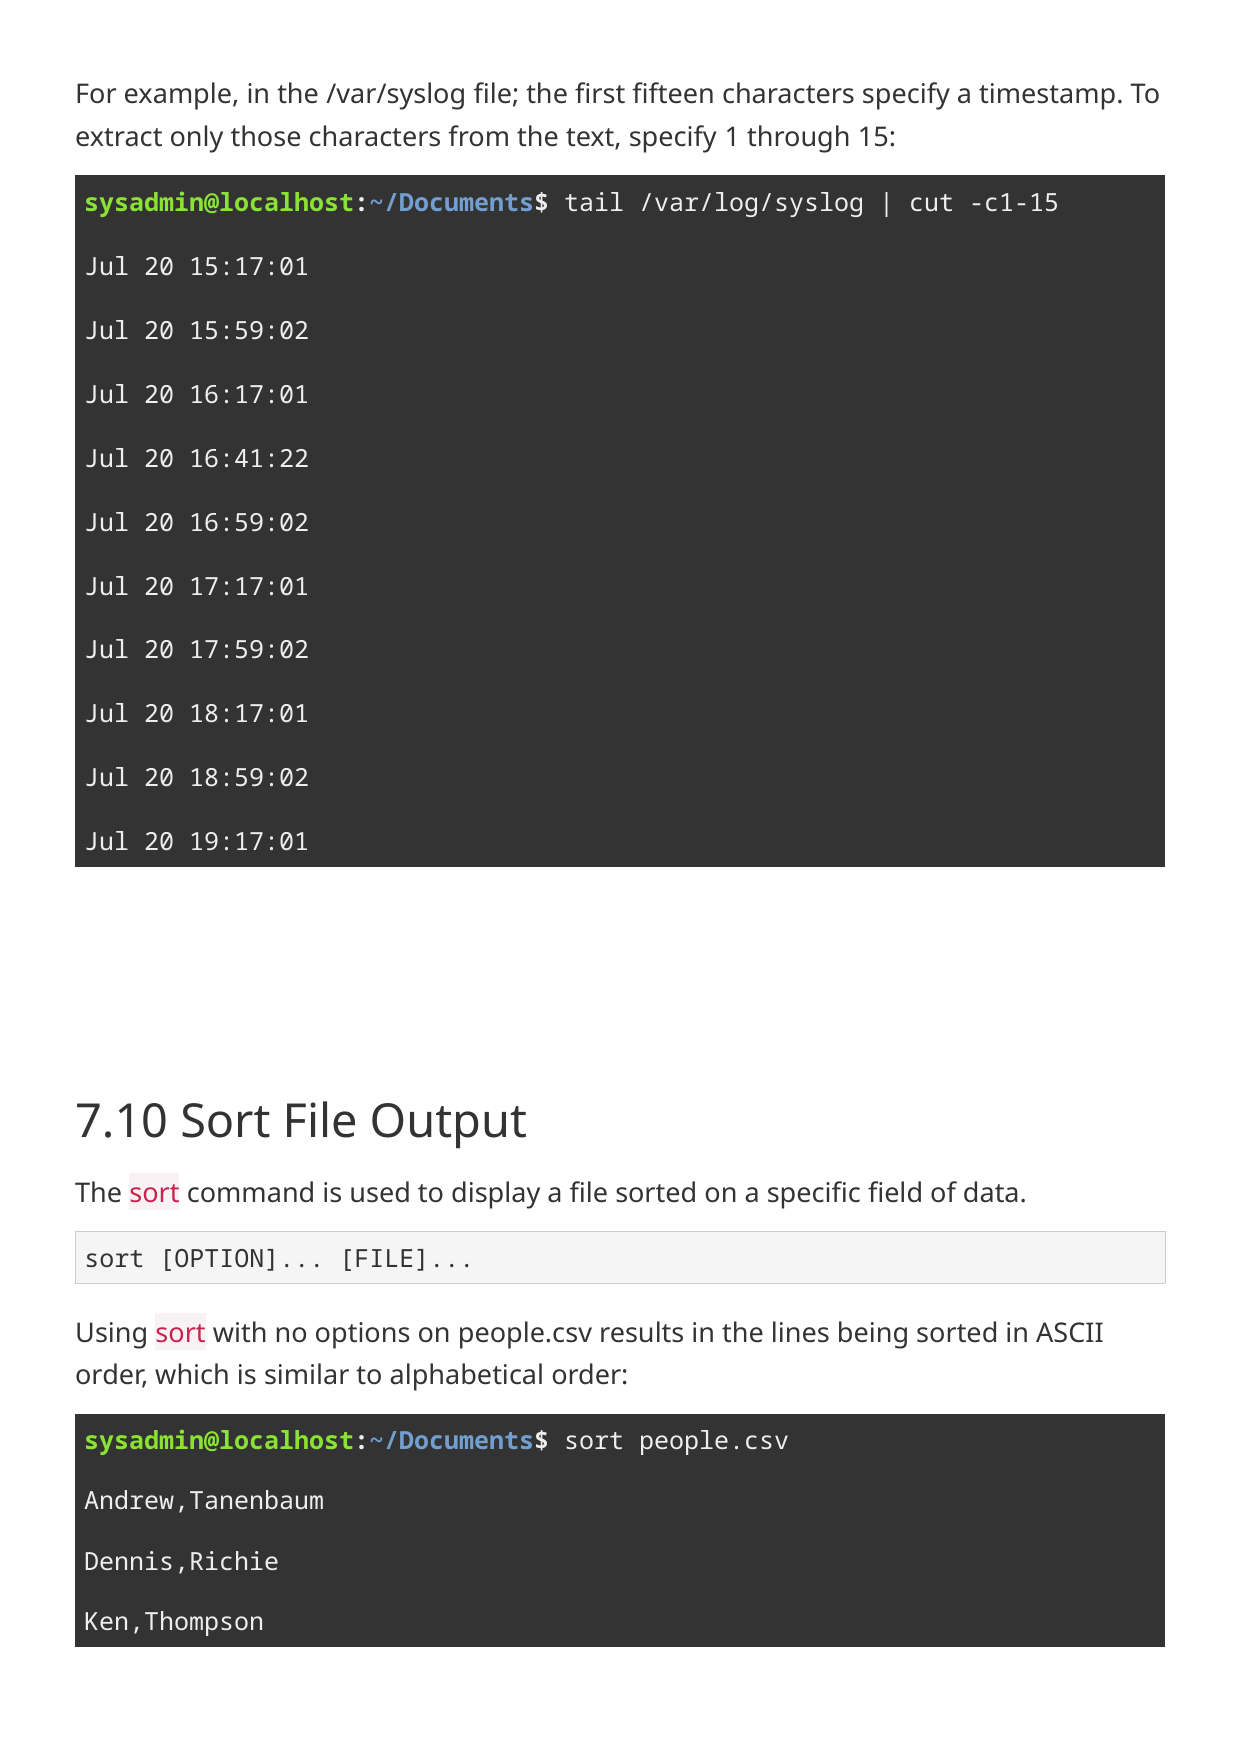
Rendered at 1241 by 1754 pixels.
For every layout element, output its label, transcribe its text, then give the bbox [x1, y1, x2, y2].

text The sort command is used to display a file sorted on a specific field of data. [75, 1173, 1165, 1210]
text For example, in the /var/syslog file; the first fifteen characters specify a timestamp. To extract only those characters from the text, specify 1 through 15: [75, 75, 1165, 154]
text Dennis,Richie [75, 1534, 1165, 1577]
text Ken,Thompson [75, 1594, 1165, 1647]
text sort [OPTION]... [FILE]... [76, 1232, 1165, 1283]
text Jul 20 17:17:01 [75, 559, 1165, 602]
text Jul 20 18:59:02 [75, 751, 1165, 794]
text Andrew,Tanenbaum [75, 1474, 1165, 1517]
subtitle 7.10 Sort File Output [75, 1087, 1165, 1151]
text Using sort with no options on people.csv results in the lines being sorted in ASCII order, which is similar to alphabetical order: [75, 1313, 1165, 1392]
text Jul 20 16:59:02 [75, 495, 1165, 538]
text Jul 20 16:17:01 [75, 367, 1165, 410]
text Jul 20 17:59:02 [75, 623, 1165, 666]
text sysadmin@localhost:~/Documents$ sort people.csv [75, 1414, 1165, 1457]
text Jul 20 15:17:01 [75, 239, 1165, 282]
text Jul 20 18:17:01 [75, 687, 1165, 730]
text Jul 20 19:17:01 [75, 815, 1165, 867]
text Jul 20 16:41:22 [75, 431, 1165, 474]
text Jul 20 15:59:02 [75, 303, 1165, 346]
text sysadmin@localhost:~/Documents$ tail /var/log/syslog | cut -c1-15 [75, 175, 1165, 218]
